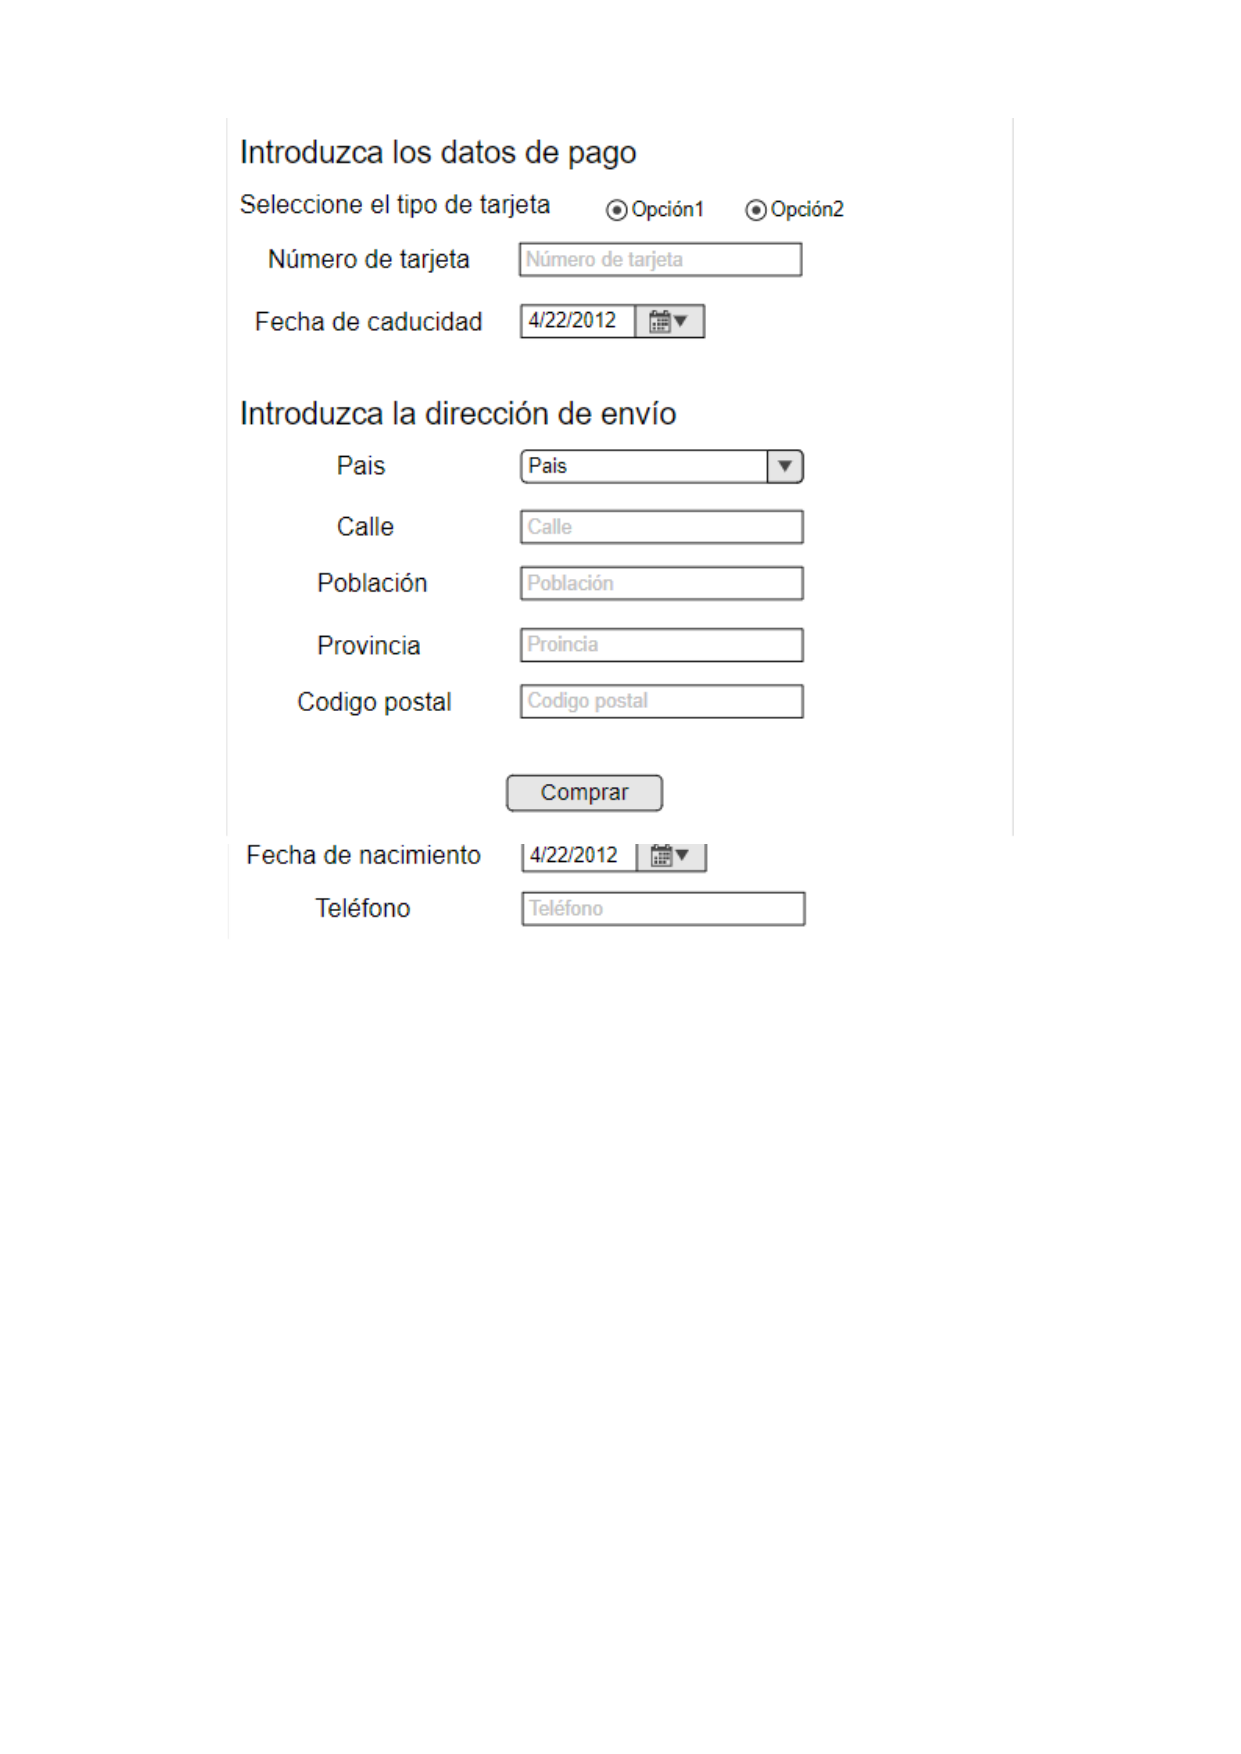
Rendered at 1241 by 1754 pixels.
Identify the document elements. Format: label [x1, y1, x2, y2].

picture [226, 118, 1014, 947]
